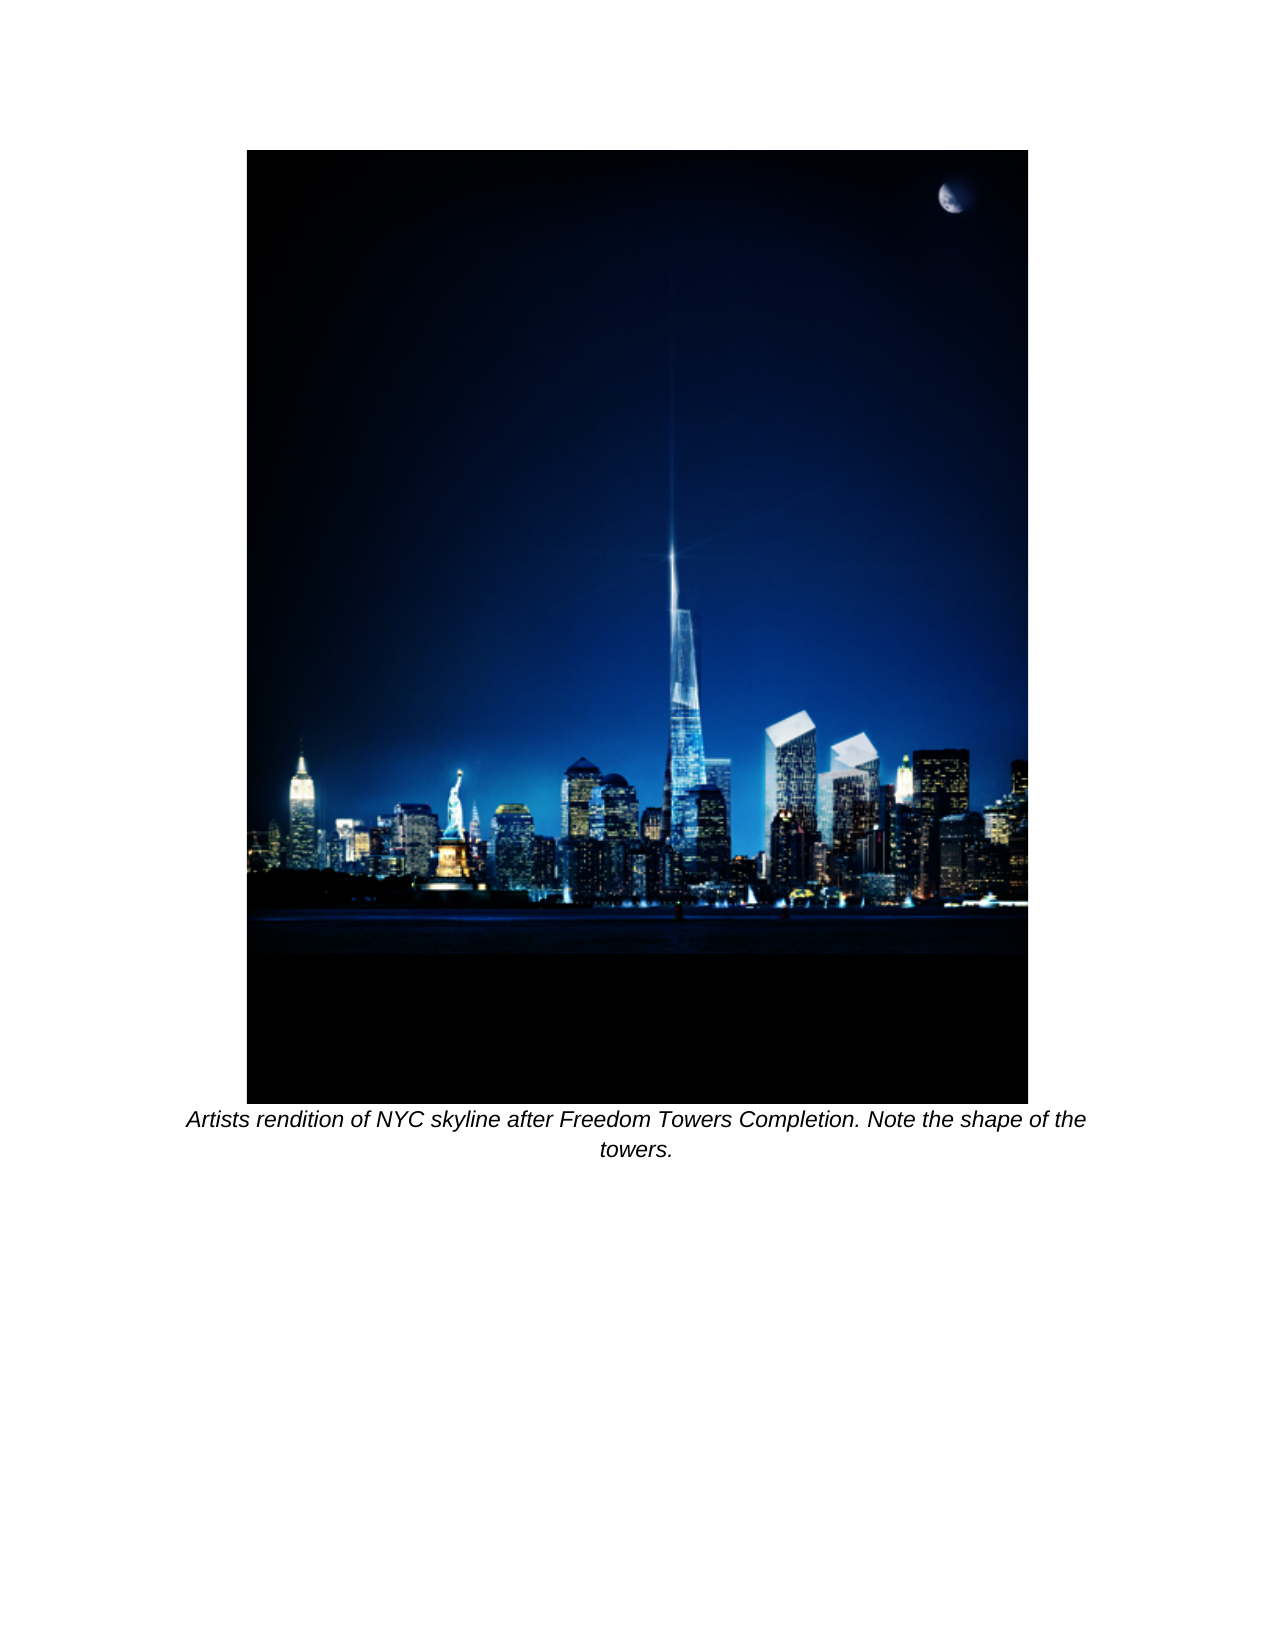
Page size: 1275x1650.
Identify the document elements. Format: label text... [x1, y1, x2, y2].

text Artists rendition of NYC skyline after Freedom Towers Completion. Note the shape of the towers. [150, 1107, 1125, 1162]
picture [246, 150, 1029, 1104]
